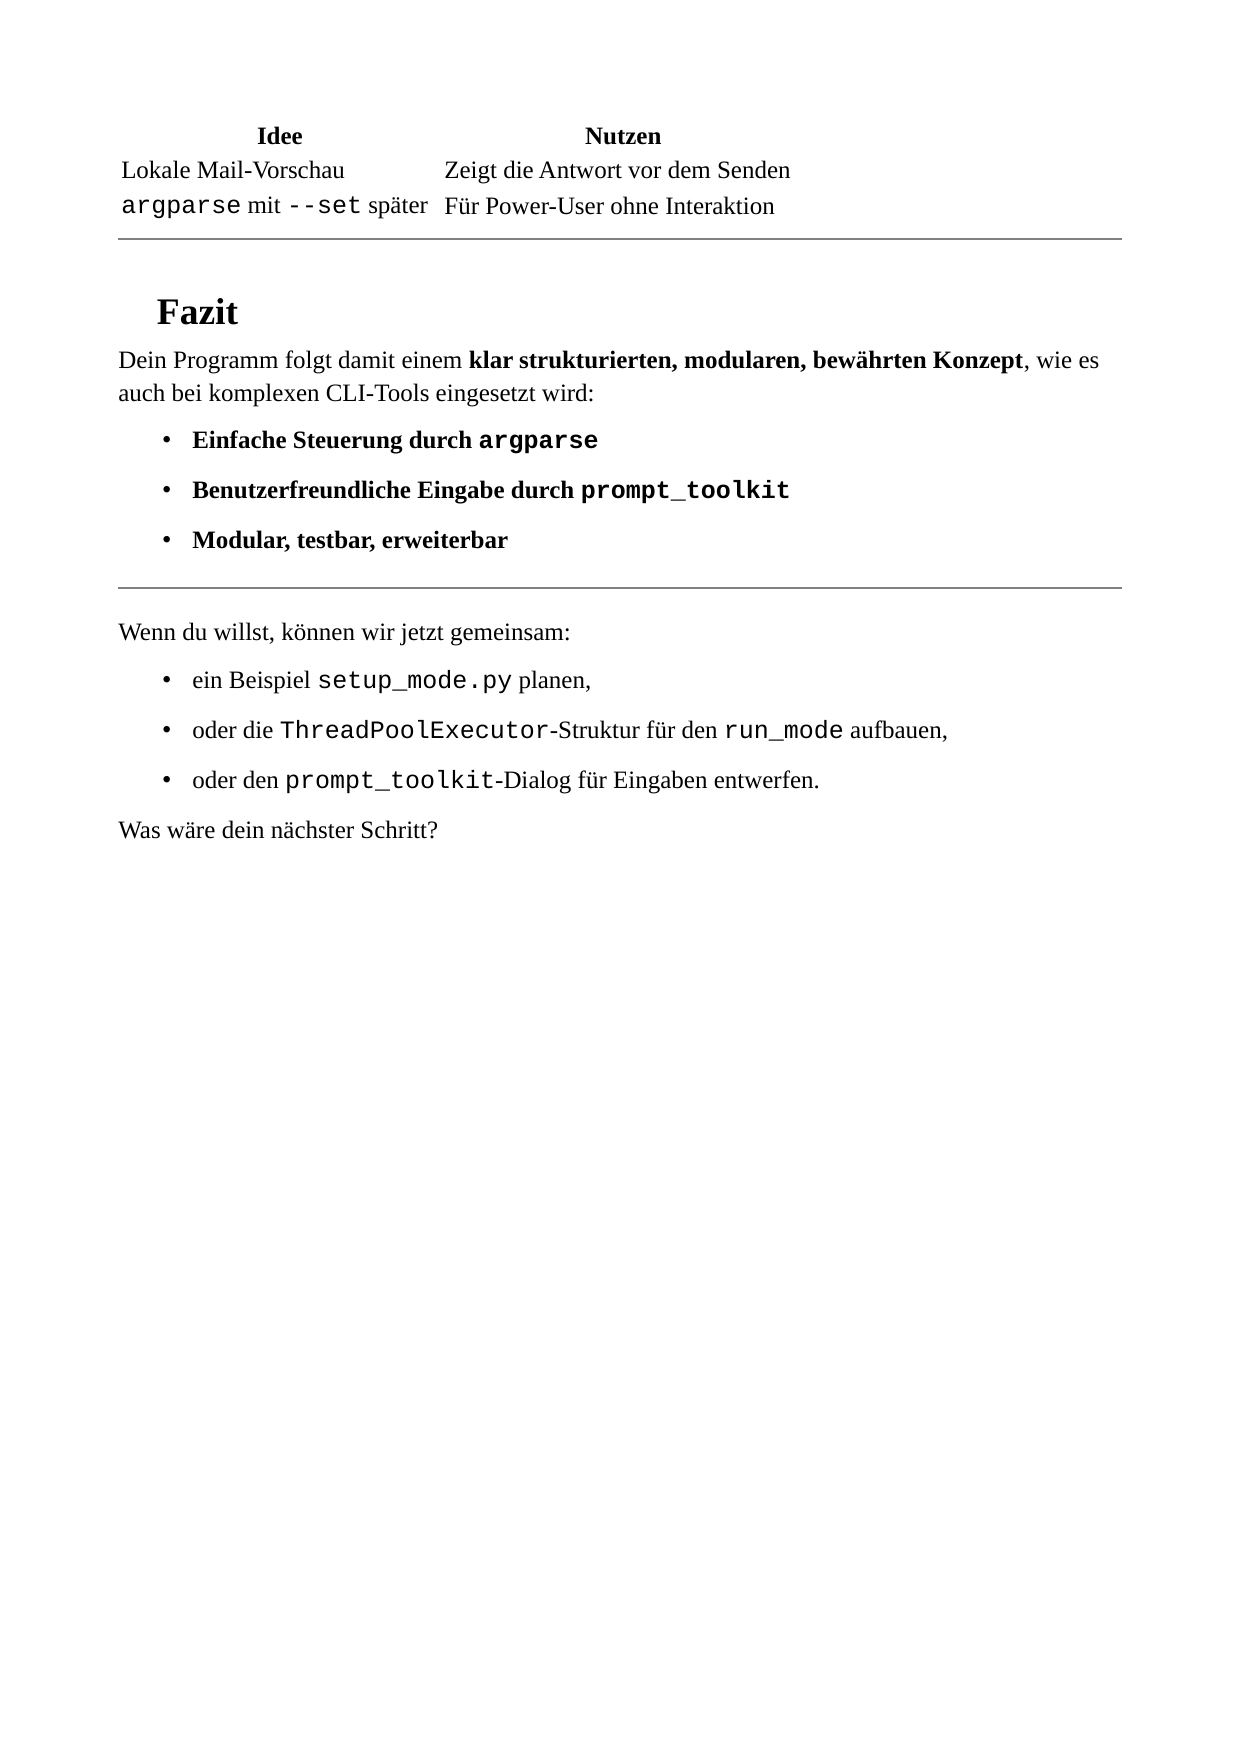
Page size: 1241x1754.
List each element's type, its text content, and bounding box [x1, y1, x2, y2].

text Dein Programm folgt damit einem klar strukturierten, modularen, bewährten Konzept, wie es auch bei komplexen CLI-Tools eingesetzt wird: [118, 345, 1122, 406]
table_cell argparse mit --set später [118, 187, 441, 224]
list oder den prompt_toolkit-Dialog für Eingaben entwerfen. [162, 765, 1122, 796]
subtitle ✅ Fazit [118, 289, 1122, 332]
table_cell Zeigt die Antwort vor dem Senden [441, 153, 805, 187]
table_cell Lokale Mail-Vorschau [118, 153, 441, 187]
list oder die ThreadPoolExecutor-Struktur für den run_mode aufbauen, [162, 715, 1122, 746]
table_cell Für Power-User ohne Interaktion [441, 187, 805, 224]
text Wenn du willst, können wir jetzt gemeinsam: [118, 617, 1122, 646]
list Benutzerfreundliche Eingabe durch prompt_toolkit [162, 475, 1122, 506]
table_header Idee [118, 118, 441, 153]
list ein Beispiel setup_mode.py planen, [162, 665, 1122, 696]
text Was wäre dein nächster Schritt? [118, 815, 1122, 843]
list Einfache Steuerung durch argparse [162, 425, 1122, 456]
table_header Nutzen [441, 118, 805, 153]
list Modular, testbar, erweiterbar [162, 525, 1122, 554]
